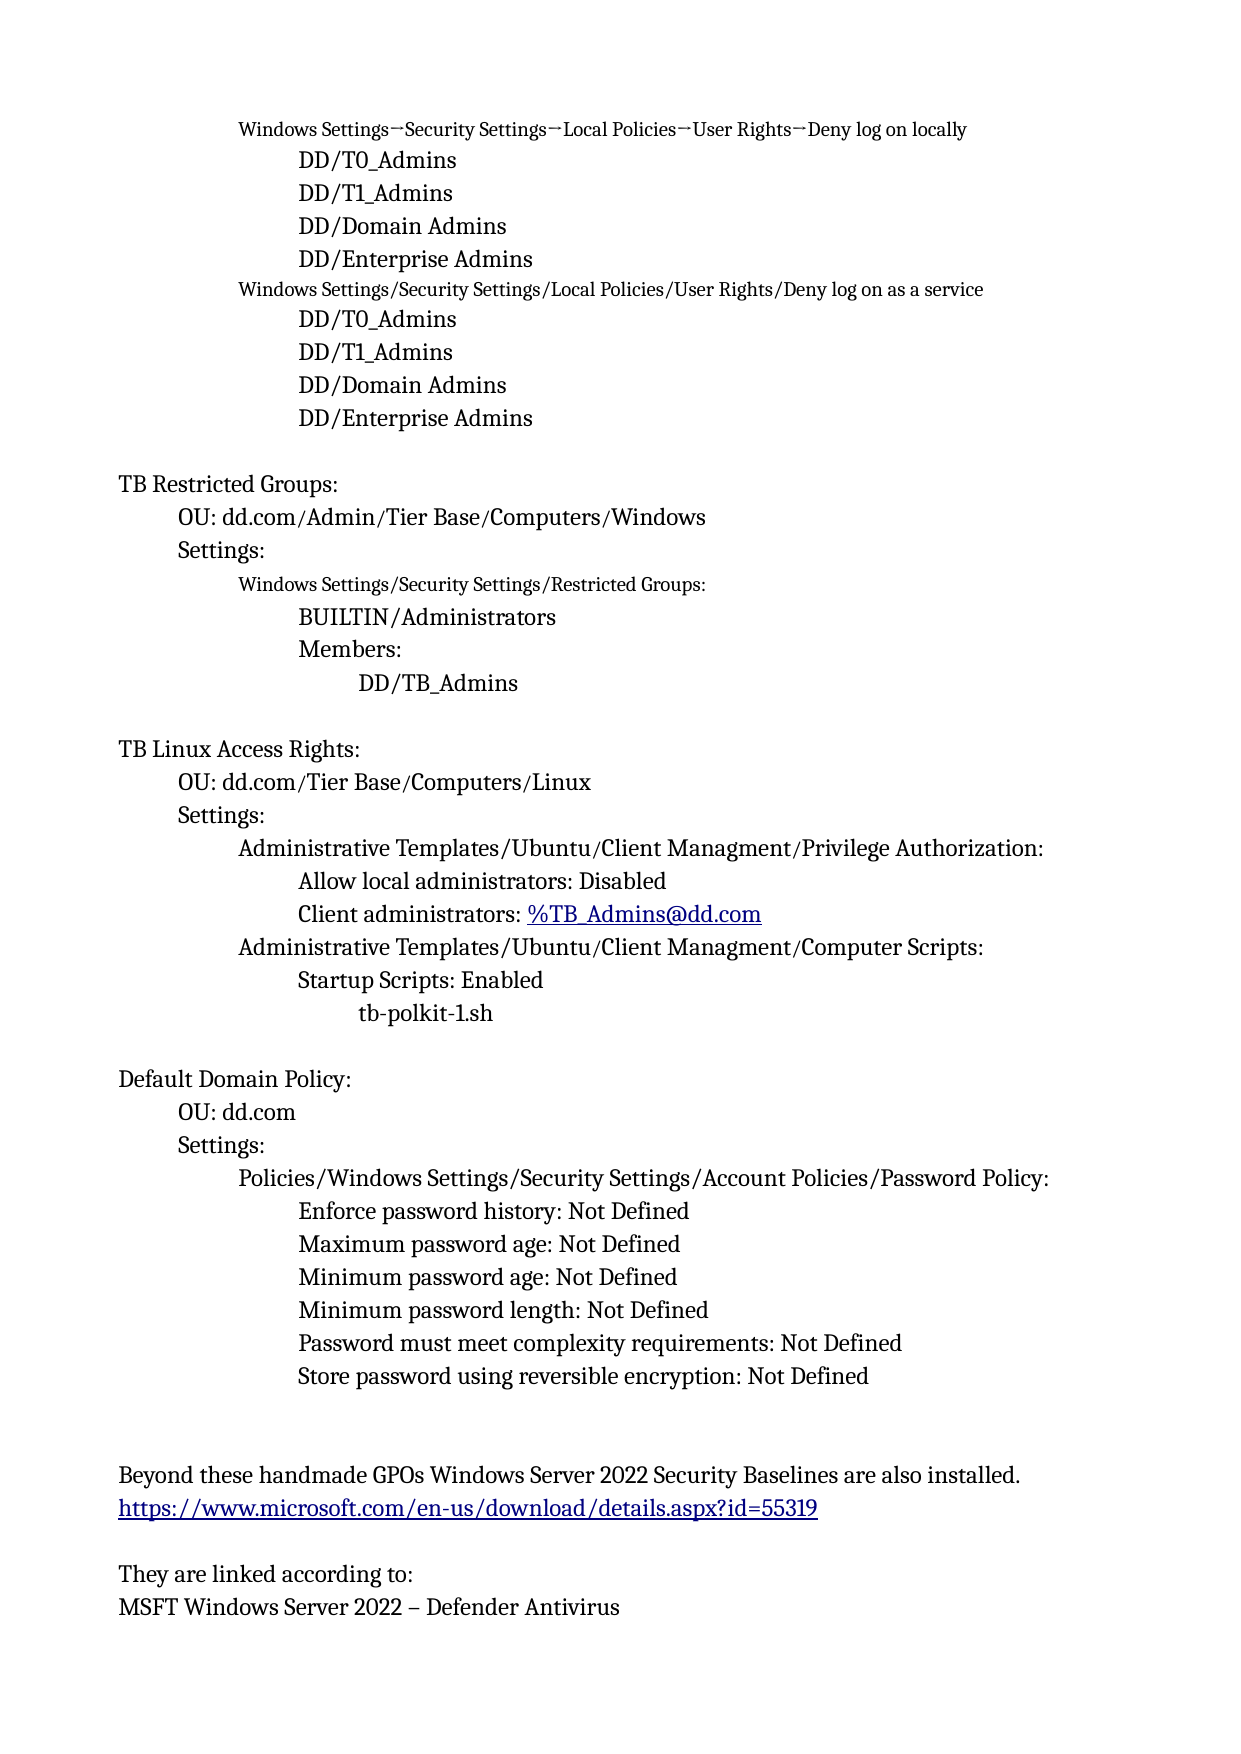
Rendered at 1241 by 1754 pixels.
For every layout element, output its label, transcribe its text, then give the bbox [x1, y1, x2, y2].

text DD/Domain Admins [118, 371, 1122, 400]
text Settings: [118, 536, 1122, 565]
text Enforce password history: Not Defined [118, 1197, 1122, 1226]
text Client administrators: %TB_Admins@dd.com [118, 899, 1122, 928]
text Startup Scripts: Enabled [118, 966, 1122, 994]
text Administrative Templates/Ubuntu/Client Managment/Computer Scripts: [118, 933, 1122, 961]
text DD/TB_Admins [118, 668, 1122, 697]
text OU: dd.com/Admin/Tier Base/Computers/Windows [118, 503, 1122, 532]
text Windows Settings/Security Settings/Local Policies/User Rights/Deny log on as a service [118, 278, 1122, 302]
text Maximum password age: Not Defined [118, 1230, 1122, 1258]
text Administrative Templates/Ubuntu/Client Managment/Privilege Authorization: [118, 833, 1122, 862]
text Settings: [118, 1131, 1122, 1159]
text Default Domain Policy: [118, 1065, 1122, 1093]
text Settings: [118, 801, 1122, 829]
text DD/Domain Admins [118, 212, 1122, 240]
text Members: [118, 635, 1122, 664]
text DD/Enterprise Admins [118, 245, 1122, 273]
text Minimum password length: Not Defined [118, 1296, 1122, 1324]
text MSFT Windows Server 2022 – Defender Antivirus [118, 1593, 1122, 1622]
text Store password using reversible encryption: Not Defined [118, 1362, 1122, 1391]
text Windows Settings/Security Settings/Restricted Groups: [118, 569, 1122, 598]
text tb-polkit-1.sh [118, 999, 1122, 1027]
text DD/Enterprise Admins [118, 404, 1122, 433]
text BUILTIN/Administrators [118, 602, 1122, 631]
text DD/T1_Admins [118, 179, 1122, 207]
text TB Linux Access Rights: [118, 734, 1122, 763]
text They are linked according to: [118, 1560, 1122, 1589]
text Password must meet complexity requirements: Not Defined [118, 1329, 1122, 1358]
text DD/T0_Admins [118, 146, 1122, 174]
text OU: dd.com/Tier Base/Computers/Linux [118, 767, 1122, 796]
text Minimum password age: Not Defined [118, 1263, 1122, 1292]
text DD/T0_Admins [118, 305, 1122, 334]
text Beyond these handmade GPOs Windows Server 2022 Security Baselines are also installed. https://www.microsoft.com/en-us/download/details.aspx?id=55319 [118, 1461, 1122, 1523]
text Allow local administrators: Disabled [118, 867, 1122, 895]
text Policies/Windows Settings/Security Settings/Account Policies/Password Policy: [118, 1164, 1122, 1192]
text DD/T1_Admins [118, 338, 1122, 367]
text OU: dd.com [118, 1098, 1122, 1126]
text TB Restricted Groups: [118, 470, 1122, 499]
text Windows Settings→Security Settings→Local Policies→User Rights→Deny log on locally [118, 118, 1122, 142]
